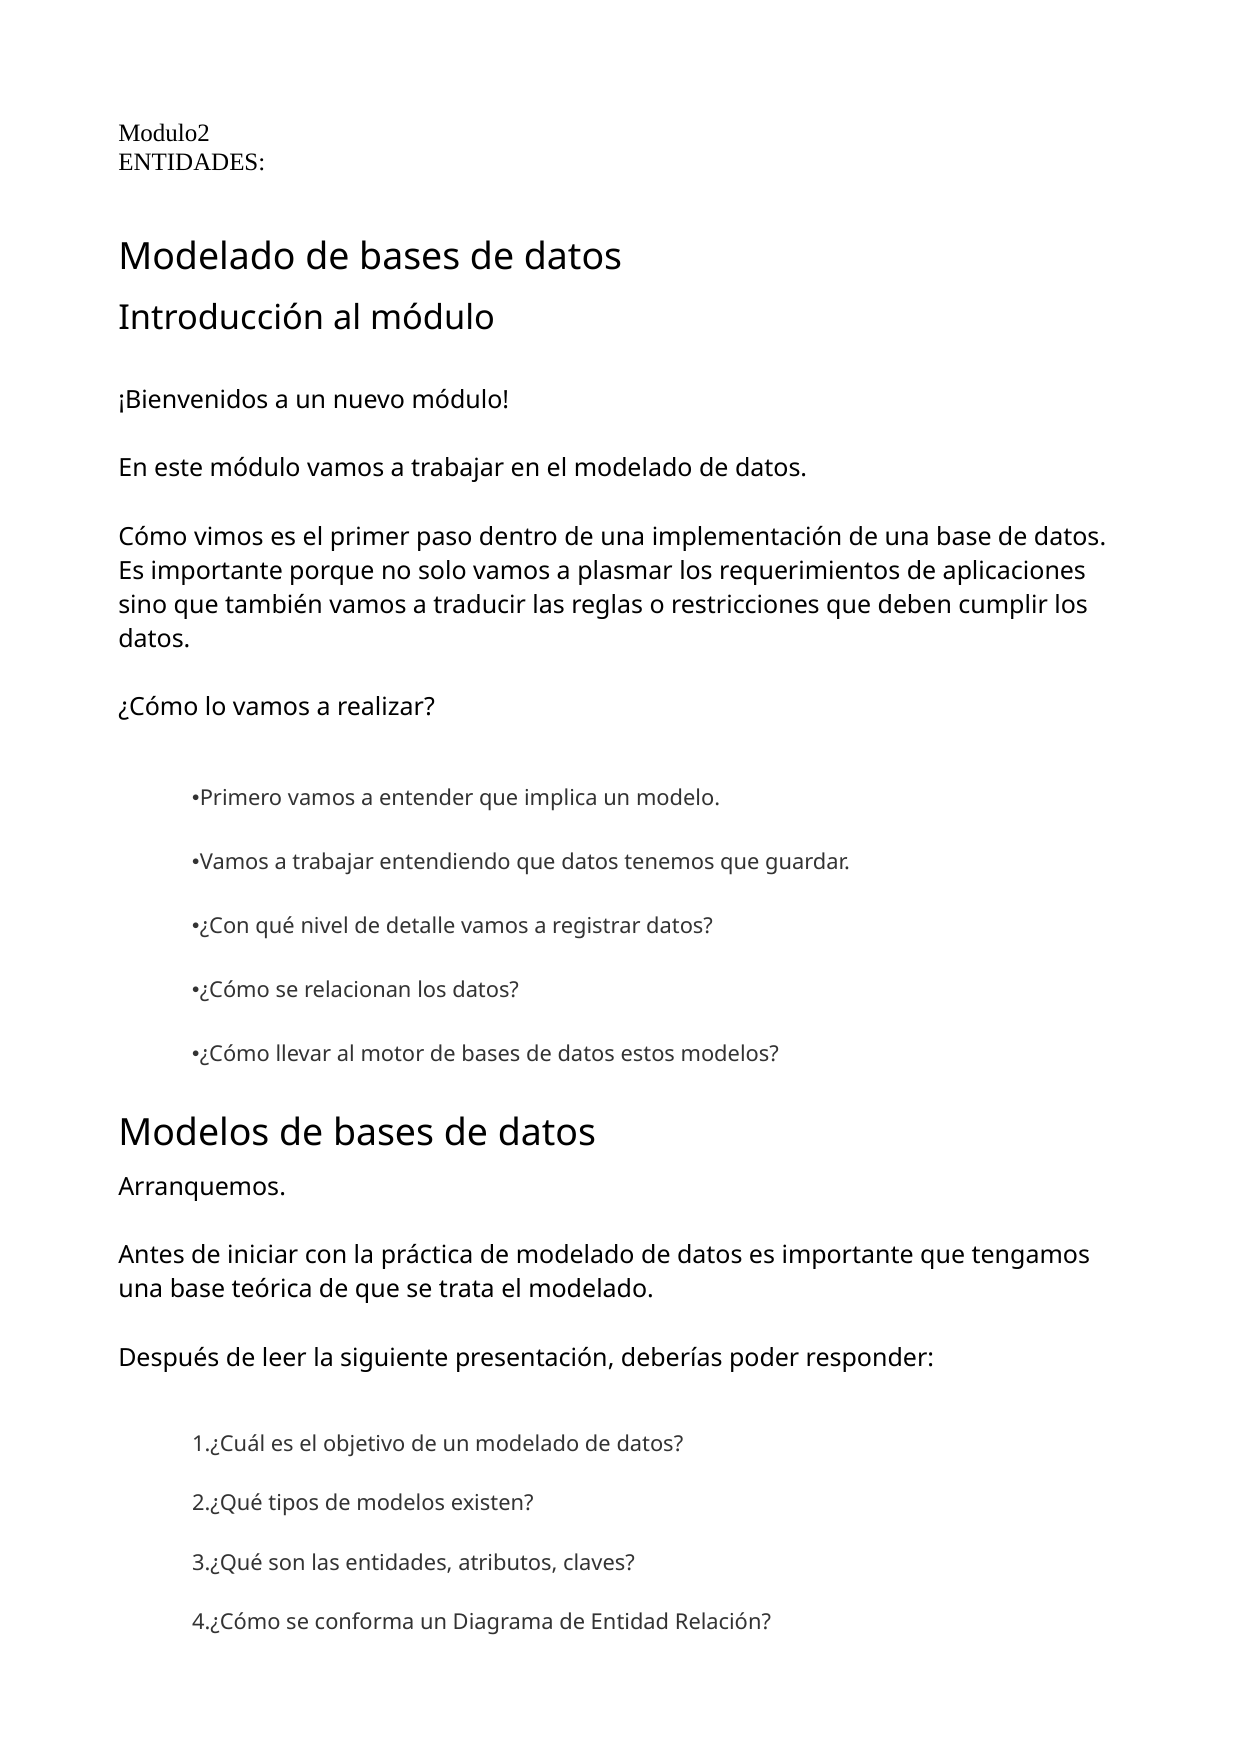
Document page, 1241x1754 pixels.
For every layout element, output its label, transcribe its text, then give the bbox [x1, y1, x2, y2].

text ¡Bienvenidos a un nuevo módulo! En este módulo vamos a trabajar en el modelado de datos. Cómo vimos es el primer paso dentro de una implementación de una base de datos. Es importante porque no solo vamos a plasmar los requerimientos de aplicaciones sino que también vamos a traducir las reglas o restricciones que deben cumplir los datos. ¿Cómo lo vamos a realizar? [118, 382, 1122, 723]
subtitle Modelos de bases de datos [118, 1105, 1122, 1156]
list ¿Cómo se relacionan los datos? [118, 952, 1122, 1004]
list ¿Cómo llevar al motor de bases de datos estos modelos? [118, 1016, 1122, 1068]
text ENTIDADES: [118, 147, 1122, 176]
list ¿Cómo se conforma un Diagrama de Entidad Relación? [118, 1589, 1122, 1636]
subtitle Introducción al módulo [118, 293, 1122, 340]
list Vamos a trabajar entendiendo que datos tenemos que guardar. [118, 824, 1122, 876]
text Modulo2 [118, 118, 1122, 147]
list ¿Qué tipos de modelos existen? [118, 1470, 1122, 1517]
text Arranquemos. Antes de iniciar con la práctica de modelado de datos es importante que tengamos una base teórica de que se trata el modelado. Después de leer la siguiente presentación, deberías poder responder: [118, 1169, 1122, 1373]
subtitle Modelado de bases de datos [118, 229, 1122, 280]
list ¿Con qué nivel de detalle vamos a registrar datos? [118, 888, 1122, 940]
list ¿Cuál es el objetivo de un modelado de datos? [118, 1411, 1122, 1458]
list Primero vamos a entender que implica un modelo. [118, 760, 1122, 812]
list ¿Qué son las entidades, atributos, claves? [118, 1529, 1122, 1576]
